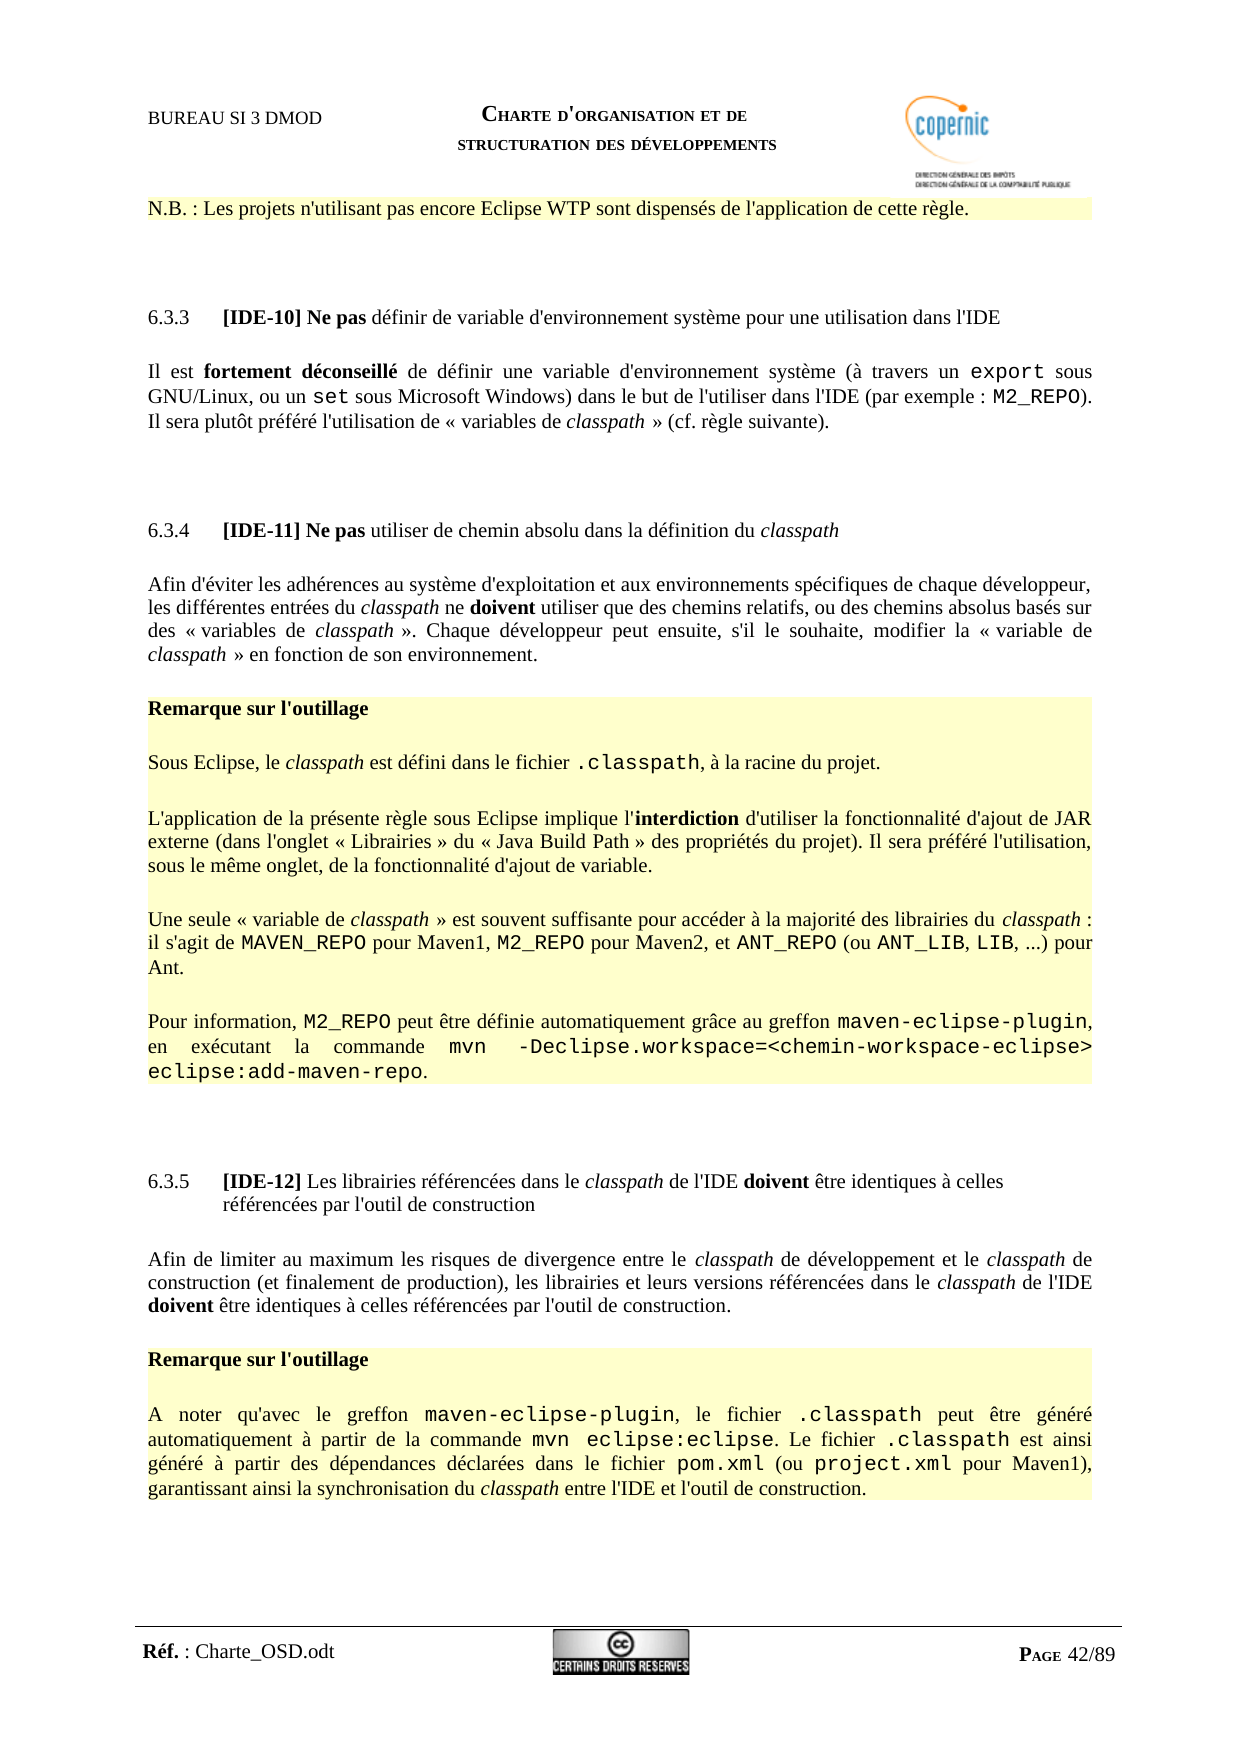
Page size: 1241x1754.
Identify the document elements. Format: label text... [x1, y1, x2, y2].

text Il est fortement déconseillé de définir une variable d'environnement système (à travers un export sous GNU/Linux, ou un set sous Microsoft Windows) dans le but de l'utiliser dans l'IDE (par exemple : M2_REPO). Il sera plutôt préféré l'utilisation de « variables de classpath » (cf. règle suivante). [148, 360, 1092, 433]
text Afin de limiter au maximum les risques de divergence entre le classpath de développement et le classpath de construction (et finalement de production), les librairies et leurs versions référencées dans le classpath de l'IDE doivent être identiques à celles référencées par l'outil de construction. [148, 1248, 1092, 1317]
subtitle [IDE-10] Ne pas définir de variable d'environnement système pour une utilisation dans l'IDE [148, 306, 1092, 329]
subtitle [IDE-11] Ne pas utiliser de chemin absolu dans la définition du classpath [148, 519, 1092, 542]
text Afin d'éviter les adhérences au système d'exploitation et aux environnements spécifiques de chaque développeur, les différentes entrées du classpath ne doivent utiliser que des chemins relatifs, ou des chemins absolus basés sur des « variables de classpath ». Chaque développeur peut ensuite, s'il le souhaite, modifier la « variable de classpath » en fonction de son environnement. [148, 573, 1092, 666]
text L'application de la présente règle sous Eclipse implique l'interdiction d'utiliser la fonctionnalité d'ajout de JAR externe (dans l'onglet « Librairies » du « Java Build Path » des propriétés du projet). Il sera préféré l'utilisation, sous le même onglet, de la fonctionnalité d'ajout de variable. [148, 807, 1092, 877]
text A noter qu'avec le greffon maven-eclipse-plugin, le fichier .classpath peut être généré automatiquement à partir de la commande mvn eclipse:eclipse. Le fichier .classpath est ainsi généré à partir des dépendances déclarées dans le fichier pom.xml (ou project.xml pour Maven1), garantissant ainsi la synchronisation du classpath entre l'IDE et l'outil de construction. [148, 1403, 1092, 1500]
subtitle [IDE-12] Les librairies référencées dans le classpath de l'IDE doivent être identiques à celles référencées par l'outil de construction [148, 1170, 1092, 1216]
text Remarque sur l'outillage [148, 697, 1092, 720]
picture [552, 1629, 690, 1675]
text Pour information, M2_REPO peut être définie automatiquement grâce au greffon maven-eclipse-plugin, en exécutant la commande mvn -Declipse.workspace=<chemin-workspace-eclipse> eclipse:add-maven-repo. [148, 1010, 1092, 1084]
text Une seule « variable de classpath » est souvent suffisante pour accéder à la majorité des librairies du classpath : il s'agit de MAVEN_REPO pour Maven1, M2_REPO pour Maven2, et ANT_REPO (ou ANT_LIB, LIB, ...) pour Ant. [148, 908, 1092, 979]
text Remarque sur l'outillage [148, 1348, 1092, 1371]
text Sous Eclipse, le classpath est défini dans le fichier .classpath, à la racine du projet. [148, 751, 1092, 776]
text N.B. : Les projets n'utilisant pas encore Eclipse WTP sont dispensés de l'application de cette règle. [148, 197, 1092, 220]
picture [890, 84, 1087, 198]
